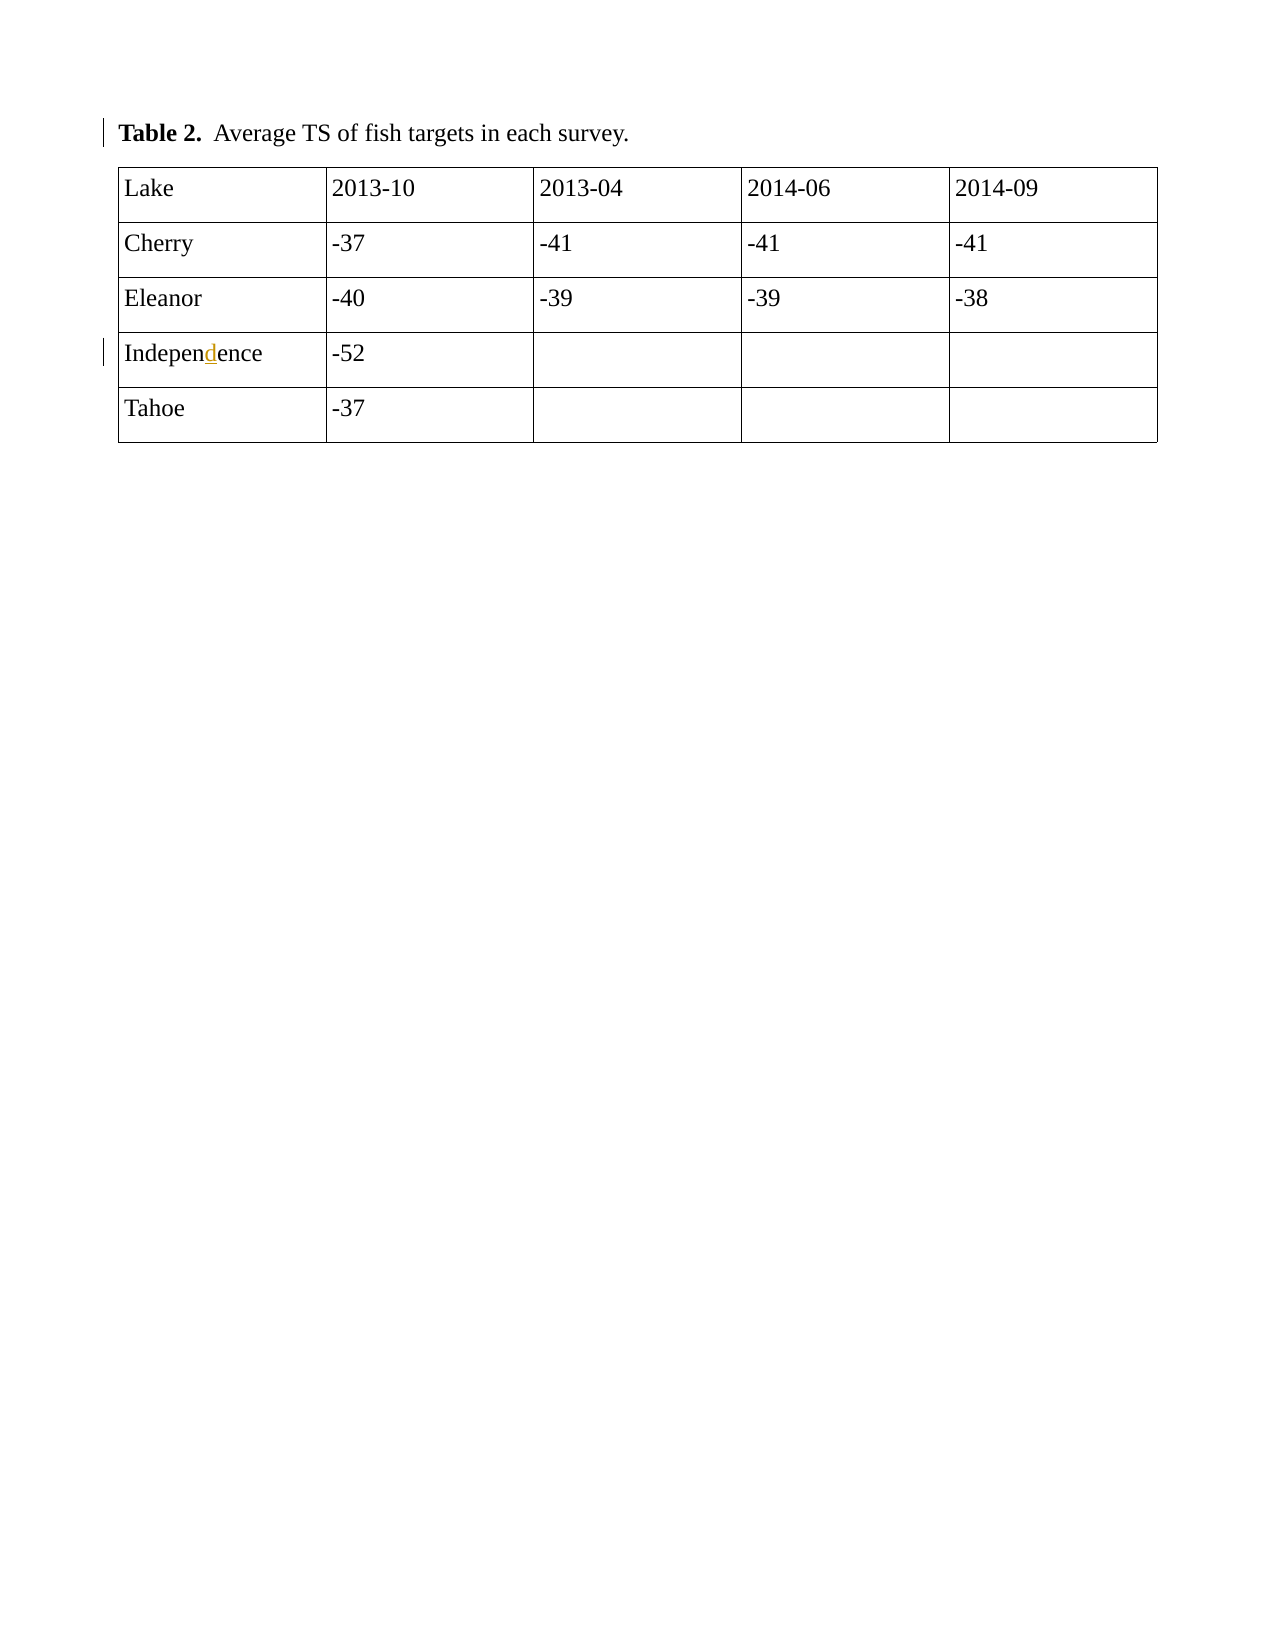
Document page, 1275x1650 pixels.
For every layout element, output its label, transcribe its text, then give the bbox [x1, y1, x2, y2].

table_cell -41 [950, 223, 1157, 277]
text Table 2. Average TS of fish targets in each survey. [118, 118, 1157, 147]
table_cell -37 [327, 388, 533, 442]
table_cell [534, 333, 741, 387]
table_cell -37 [327, 223, 533, 277]
table_header 2014-09 [950, 168, 1157, 222]
table_cell [950, 388, 1157, 442]
table_cell -39 [534, 278, 741, 332]
table_cell [950, 333, 1157, 387]
table_cell Eleanor [119, 278, 326, 332]
table_header Lake [119, 168, 326, 222]
table_cell -41 [742, 223, 949, 277]
table_cell Independence [119, 333, 326, 387]
table_cell -39 [742, 278, 949, 332]
table_cell Cherry [119, 223, 326, 277]
table_cell -52 [327, 333, 533, 387]
table_cell -41 [534, 223, 741, 277]
table_cell Tahoe [119, 388, 326, 442]
table_header 2014-06 [742, 168, 949, 222]
table_header 2013-04 [534, 168, 741, 222]
table_cell -38 [950, 278, 1157, 332]
table_cell [534, 388, 741, 442]
table_cell [742, 333, 949, 387]
table_cell [742, 388, 949, 442]
table_cell -40 [327, 278, 533, 332]
table_header 2013-10 [327, 168, 533, 222]
